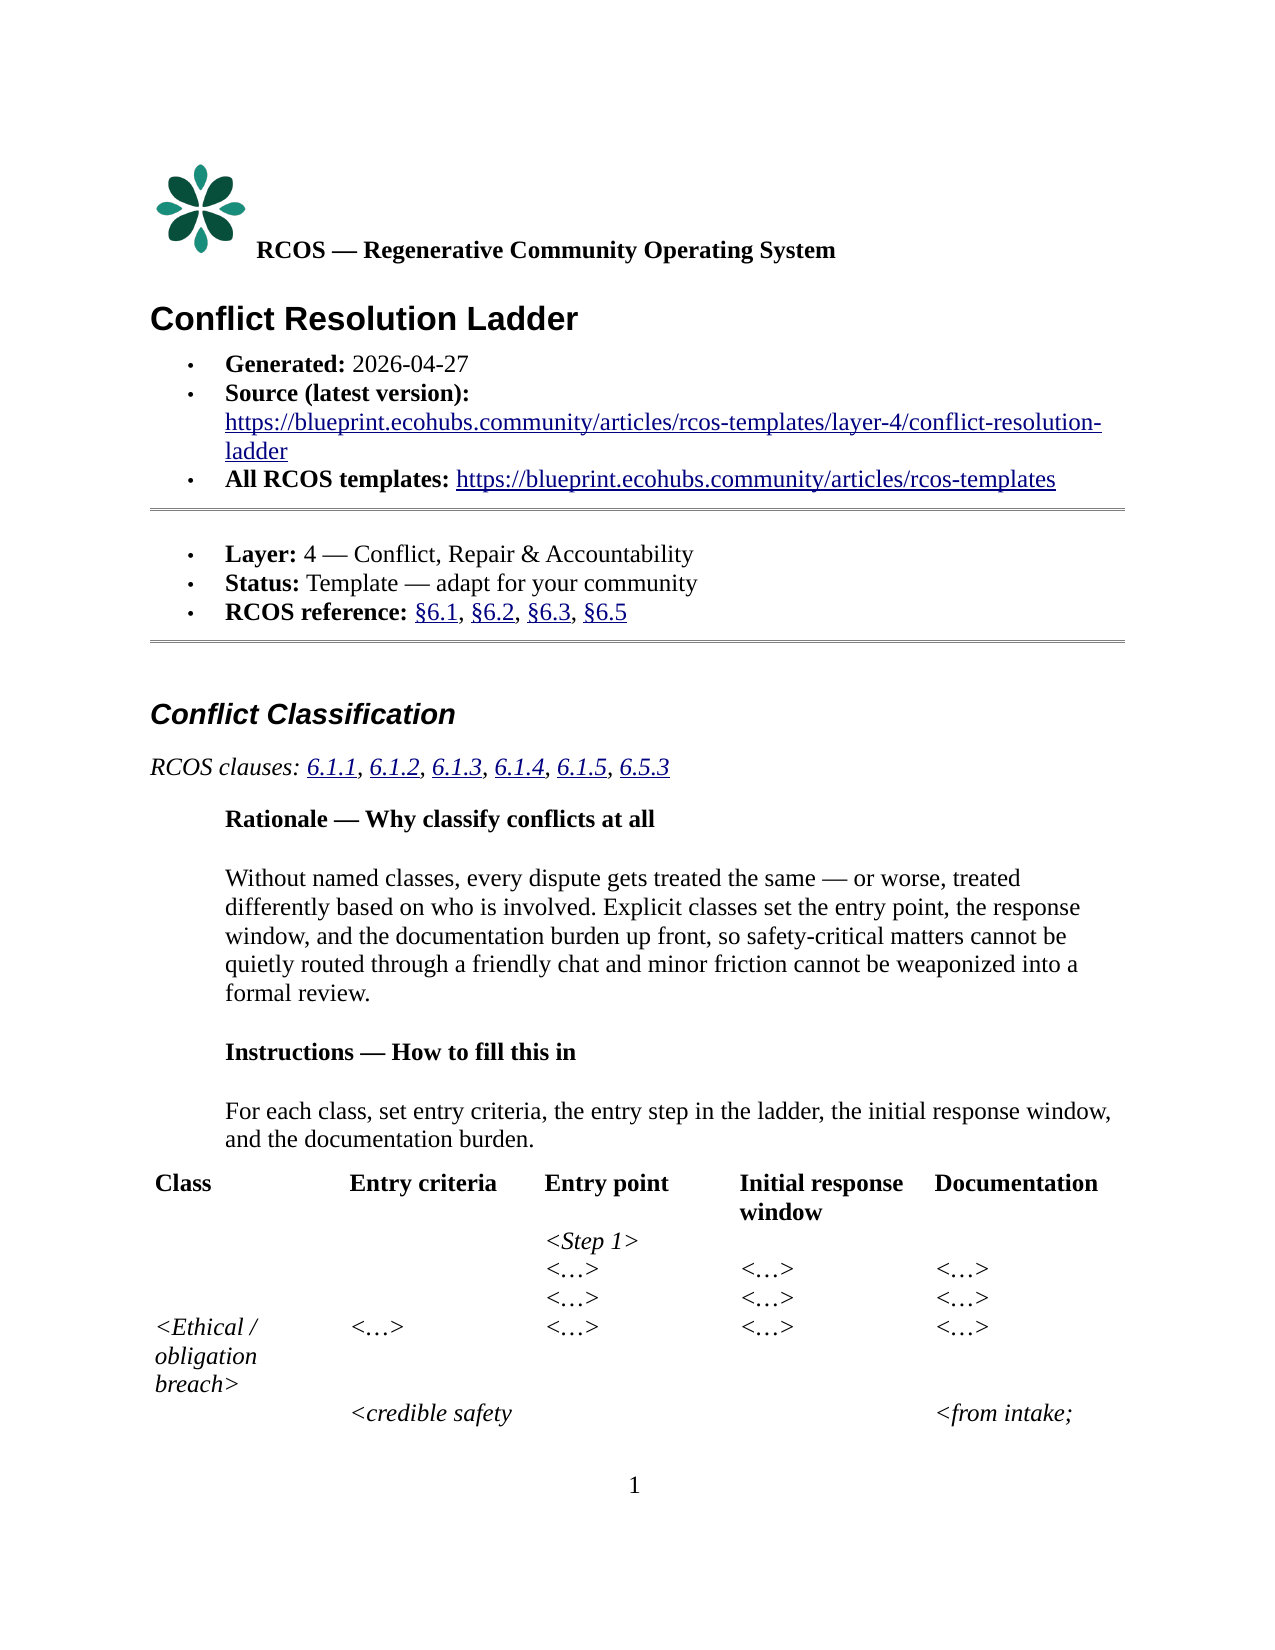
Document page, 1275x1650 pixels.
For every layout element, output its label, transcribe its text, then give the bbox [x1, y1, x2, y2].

table_cell [735, 1398, 930, 1427]
table_cell <…> [735, 1283, 930, 1312]
table_cell <…> [540, 1312, 735, 1398]
table_cell <Ethical / obligation breach> [150, 1312, 345, 1398]
table_cell <…> [930, 1312, 1125, 1398]
table_cell [345, 1226, 540, 1254]
table_cell <…> [930, 1283, 1125, 1312]
table_cell <…> [930, 1255, 1125, 1283]
list All RCOS templates: https://blueprint.ecohubs.community/articles/rcos-templates [187, 464, 1125, 493]
table_cell [735, 1226, 930, 1254]
list Generated: 2026-04-27 [187, 349, 1125, 378]
list Layer: 4 — Conflict, Repair & Accountability [187, 539, 1125, 568]
table_cell <…> [345, 1312, 540, 1398]
text RCOS clauses: 6.1.1, 6.1.2, 6.1.3, 6.1.4, 6.1.5, 6.5.3 [150, 752, 1125, 781]
list Source (latest version): https://blueprint.ecohubs.community/articles/rcos-templates/layer-4/conflict-resolution-ladder [187, 378, 1125, 464]
text Without named classes, every dispute gets treated the same — or worse, treated differently based on who is involved. Explicit classes set the entry point, the response window, and the documentation burden up front, so safety-critical matters cannot be quietly routed through a friendly chat and minor friction cannot be weaponized into a formal review. [225, 863, 1125, 1007]
table_header Entry criteria [345, 1168, 540, 1226]
table_header Entry point [540, 1168, 735, 1226]
picture [150, 158, 251, 259]
table_cell [150, 1226, 345, 1254]
table_cell [345, 1255, 540, 1283]
table_cell [150, 1283, 345, 1312]
subtitle Conflict Classification [150, 697, 1125, 730]
table_header Initial response window [735, 1168, 930, 1226]
text Instructions — How to fill this in [225, 1037, 1125, 1066]
table_cell [540, 1398, 735, 1427]
table_cell <…> [735, 1255, 930, 1283]
table_cell <…> [735, 1312, 930, 1398]
subtitle Conflict Resolution Ladder [150, 298, 1125, 337]
table_cell [150, 1255, 345, 1283]
table_cell [930, 1226, 1125, 1254]
text Rationale — Why classify conflicts at all [225, 804, 1125, 833]
list RCOS reference: §6.1, §6.2, §6.3, §6.5 [187, 597, 1125, 626]
table_cell <…> [540, 1255, 735, 1283]
text For each class, set entry criteria, the entry step in the ladder, the initial response window, and the documentation burden. [225, 1096, 1125, 1153]
table_cell <Step 1> [540, 1226, 735, 1254]
table_cell <from intake; [930, 1398, 1125, 1427]
table_cell [345, 1283, 540, 1312]
text RCOS — Regenerative Community Operating System [150, 159, 1125, 264]
list Status: Template — adapt for your community [187, 568, 1125, 597]
table_cell <…> [540, 1283, 735, 1312]
table_header Documentation [930, 1168, 1125, 1226]
table_cell <credible safety [345, 1398, 540, 1427]
table_header Class [150, 1168, 345, 1226]
table_cell [150, 1398, 345, 1427]
